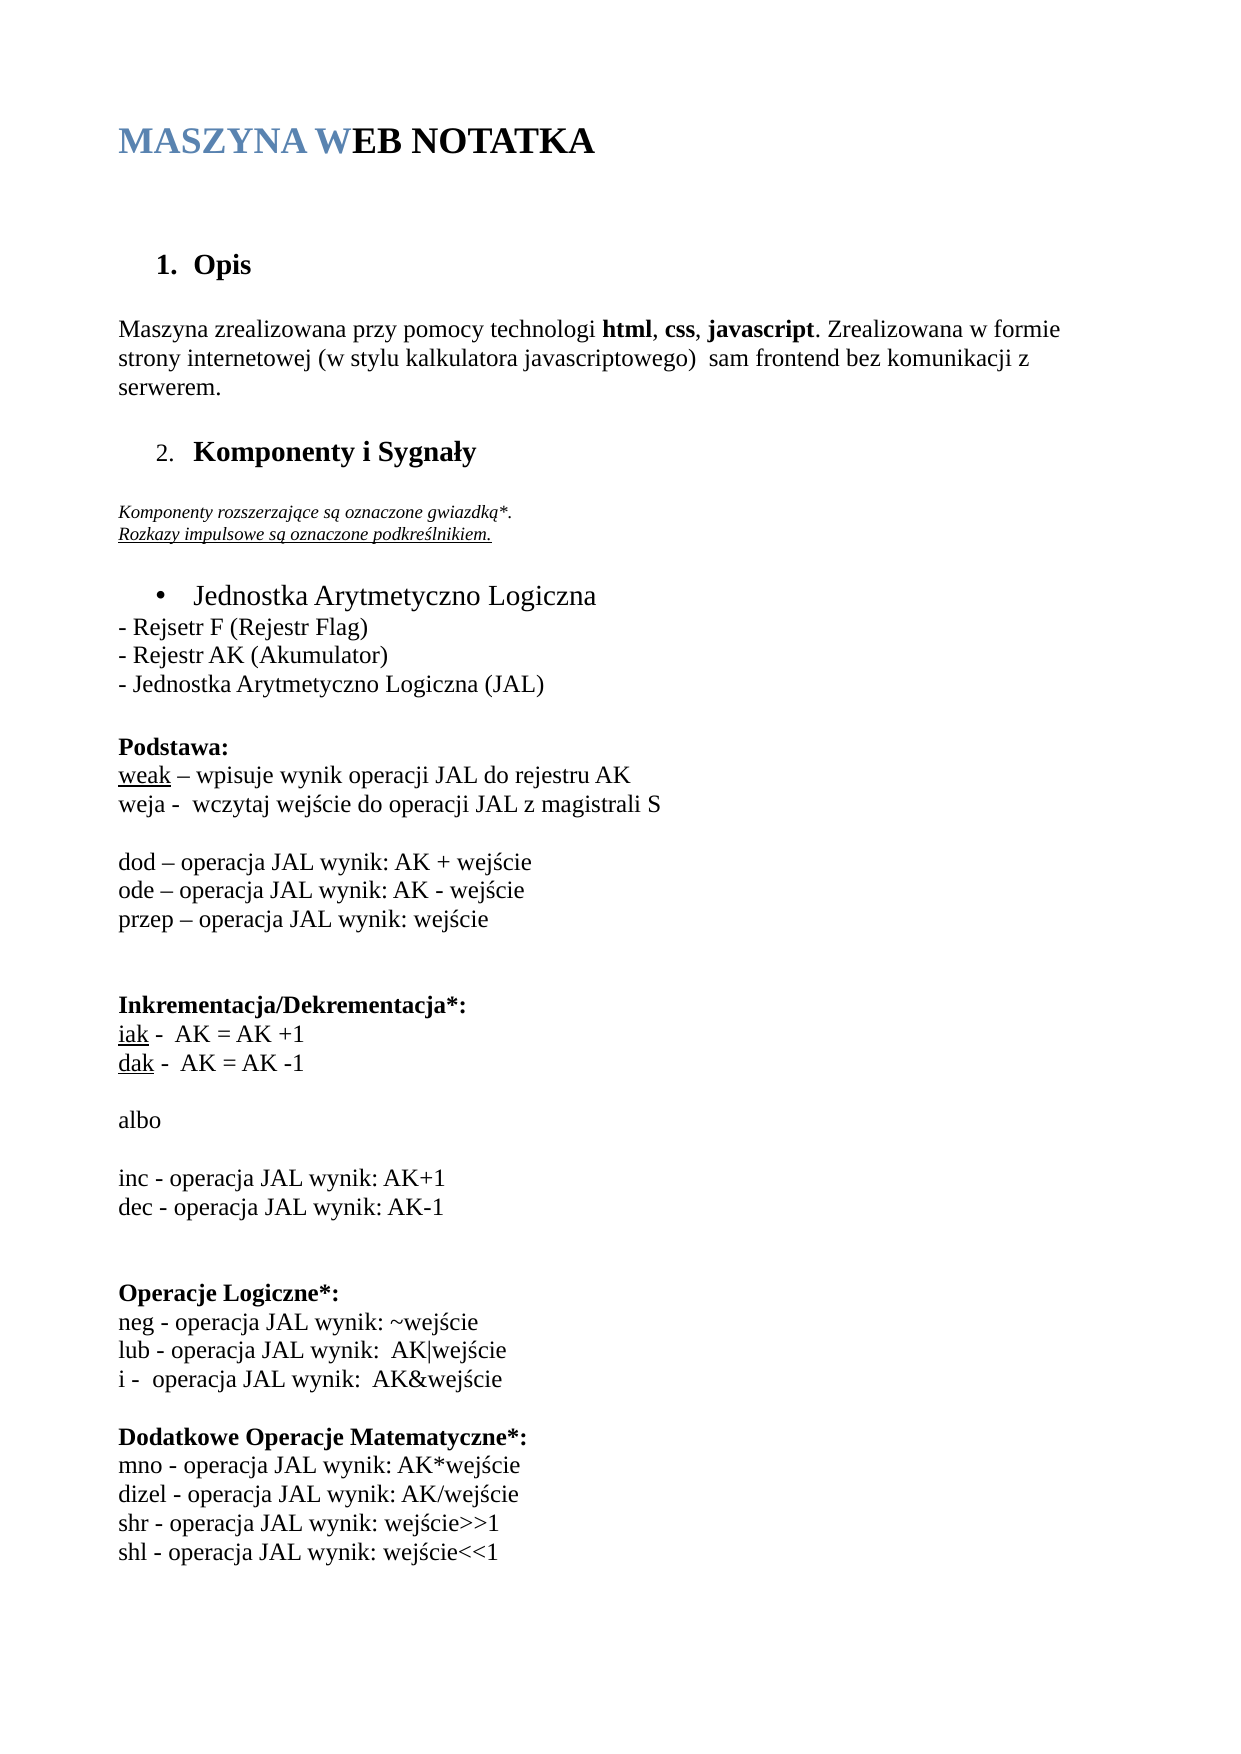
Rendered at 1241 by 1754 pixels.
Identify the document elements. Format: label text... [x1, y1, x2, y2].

text przep – operacja JAL wynik: wejście [118, 904, 1122, 933]
text Maszyna zrealizowana przy pomocy technologi html, css, javascript. Zrealizowana w formie strony internetowej (w stylu kalkulatora javascriptowego) sam frontend bez komunikacji z serwerem. [118, 314, 1122, 401]
text - Rejsetr F (Rejestr Flag) [118, 612, 1122, 641]
text dec - operacja JAL wynik: AK-1 [118, 1192, 1122, 1220]
list Komponenty i Sygnały [156, 434, 1122, 468]
text shl - operacja JAL wynik: wejście<<1 [118, 1537, 1122, 1565]
text MASZYNA WEB NOTATKA [118, 118, 1122, 161]
text - Jednostka Arytmetyczno Logiczna (JAL) [118, 669, 1122, 698]
text albo [118, 1105, 1122, 1134]
text mno - operacja JAL wynik: AK*wejście [118, 1450, 1122, 1479]
text Dodatkowe Operacje Matematyczne*: [118, 1422, 1122, 1450]
list Opis [156, 247, 1122, 281]
text i - operacja JAL wynik: AK&wejście [118, 1364, 1122, 1393]
text inc - operacja JAL wynik: AK+1 [118, 1163, 1122, 1192]
text shr - operacja JAL wynik: wejście>>1 [118, 1508, 1122, 1537]
text neg - operacja JAL wynik: ~wejście [118, 1307, 1122, 1335]
text dak - AK = AK -1 [118, 1048, 1122, 1077]
text weja - wczytaj wejście do operacji JAL z magistrali S [118, 789, 1122, 818]
text - Rejestr AK (Akumulator) [118, 641, 1122, 669]
text weak – wpisuje wynik operacji JAL do rejestru AK [118, 760, 1122, 789]
text ode – operacja JAL wynik: AK - wejście [118, 875, 1122, 904]
text Komponenty rozszerzające są oznaczone gwiazdką*. [118, 501, 1122, 523]
text lub - operacja JAL wynik: AK|wejście [118, 1335, 1122, 1364]
text Podstawa: [118, 732, 1122, 760]
list Jednostka Arytmetyczno Logiczna [156, 578, 1122, 612]
text dizel - operacja JAL wynik: AK/wejście [118, 1479, 1122, 1508]
text iak - AK = AK +1 [118, 1019, 1122, 1048]
text Operacje Logiczne*: [118, 1278, 1122, 1307]
text Rozkazy impulsowe są oznaczone podkreślnikiem. [118, 523, 1122, 544]
text Inkrementacja/Dekrementacja*: [118, 990, 1122, 1019]
text dod – operacja JAL wynik: AK + wejście [118, 847, 1122, 875]
